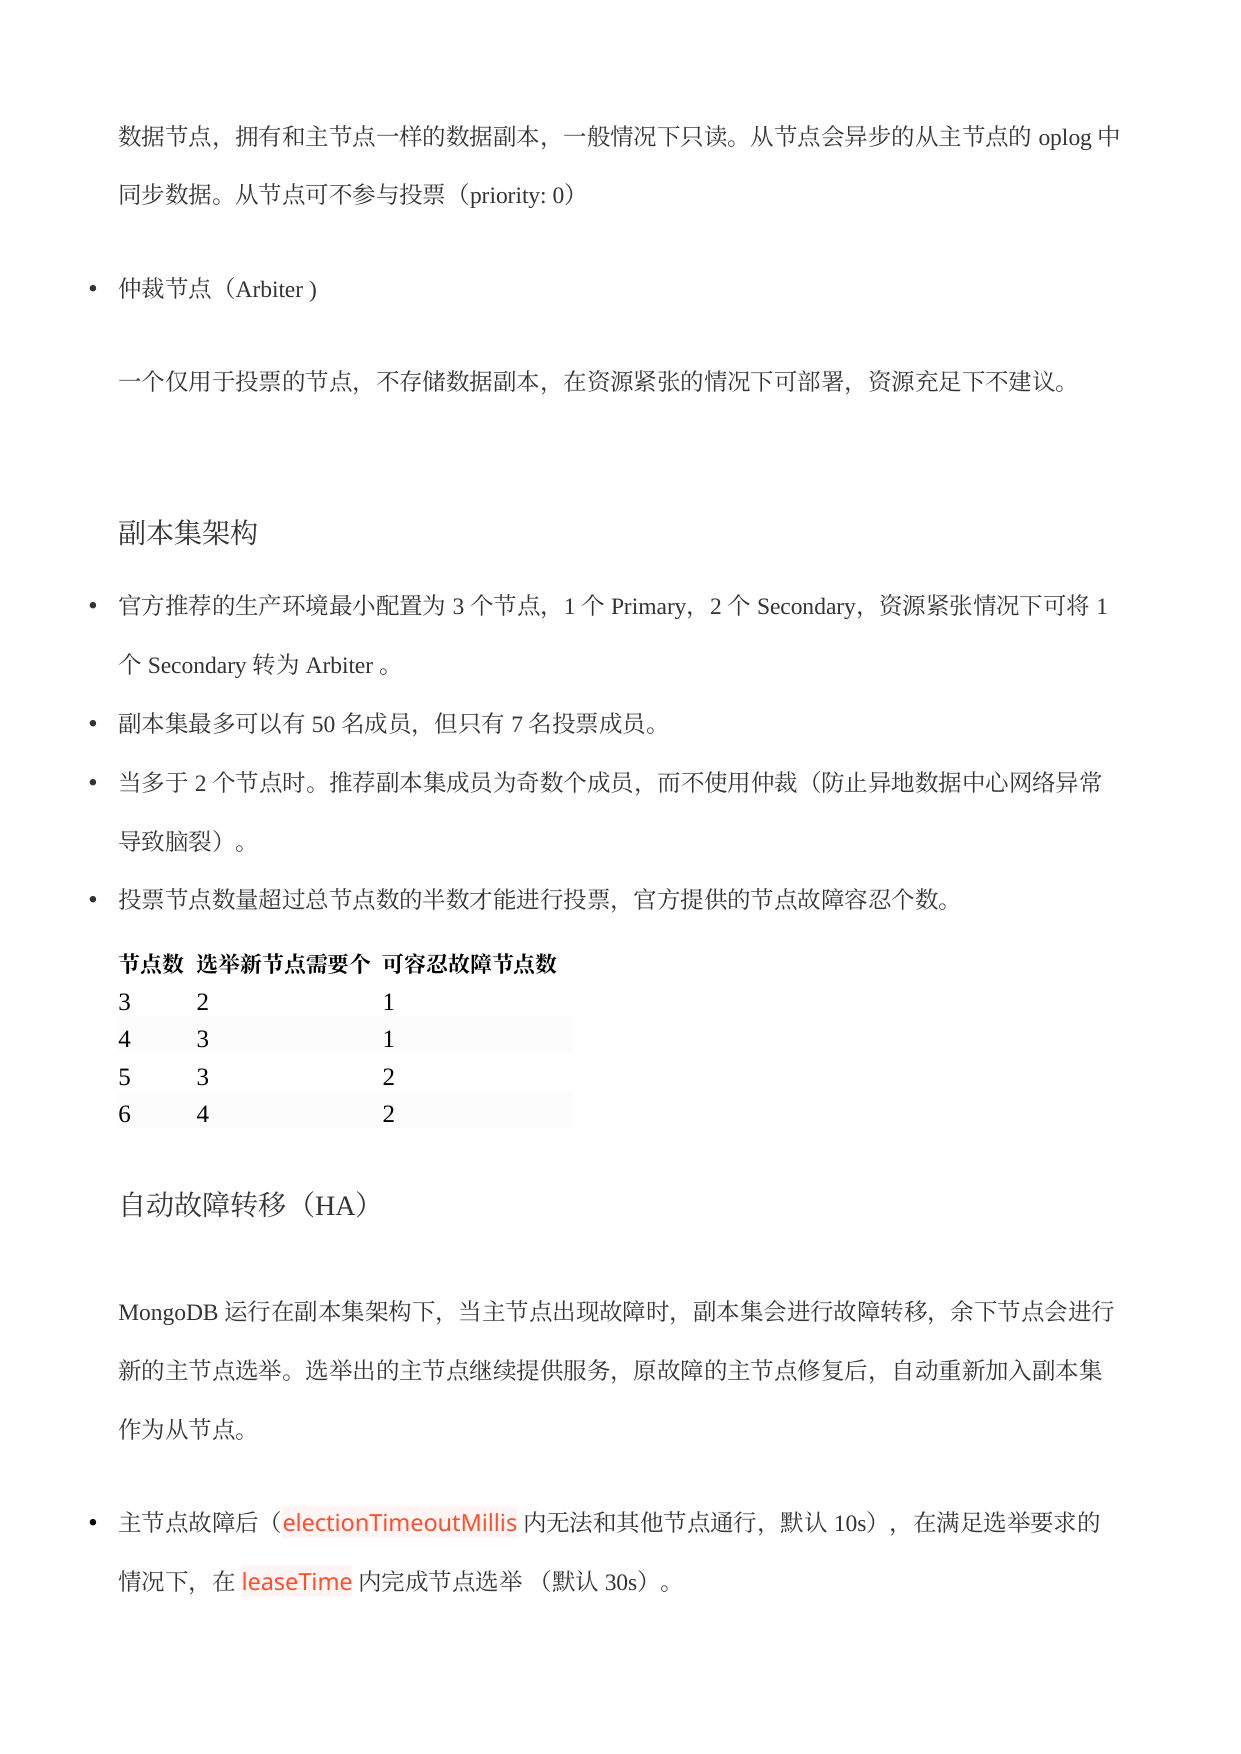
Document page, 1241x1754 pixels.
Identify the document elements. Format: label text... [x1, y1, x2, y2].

list 官方推荐的生产环境最小配置为 3 个节点，1 个 Primary，2 个 Secondary，资源紧张情况下可将 1 个 Secondary 转为 Arbiter 。 [118, 588, 1122, 680]
table_header 可容忍故障节点数 [383, 941, 573, 978]
table_header 选举新节点需要个 [196, 941, 382, 978]
subtitle 自动故障转移（HA） [118, 1183, 1122, 1223]
table_cell 2 [383, 1091, 573, 1128]
list 投票节点数量超过总节点数的半数才能进行投票，官方提供的节点故障容忍个数。 [118, 882, 1122, 916]
table_cell 3 [196, 1053, 382, 1091]
table_cell 1 [383, 978, 573, 1016]
table_cell 3 [196, 1016, 382, 1053]
text MongoDB 运行在副本集架构下，当主节点出现故障时，副本集会进行故障转移，余下节点会进行新的主节点选举。选举出的主节点继续提供服务，原故障的主节点修复后，自动重新加入副本集作为从节点。 [118, 1293, 1122, 1445]
table_cell 3 [118, 978, 196, 1016]
table_cell 1 [383, 1016, 573, 1053]
table_cell 2 [196, 978, 382, 1016]
text 一个仅用于投票的节点，不存储数据副本，在资源紧张的情况下可部署，资源充足下不建议。 [118, 363, 1122, 397]
table_cell 6 [118, 1091, 196, 1128]
list 副本集最多可以有 50 名成员，但只有 7 名投票成员。 [118, 705, 1122, 739]
text 数据节点，拥有和主节点一样的数据副本，一般情况下只读。从节点会异步的从主节点的 oplog 中同步数据。从节点可不参与投票（priority: 0） [118, 118, 1122, 211]
list 仲裁节点（Arbiter ) [118, 270, 1122, 304]
table_cell 4 [196, 1091, 382, 1128]
list 主节点故障后（electionTimeoutMillis 内无法和其他节点通行，默认 10s），在满足选举要求的情况下，在 leaseTime 内完成节点选举 （默认 30s）。 [118, 1504, 1122, 1597]
table_cell 5 [118, 1053, 196, 1091]
table_header 节点数 [118, 941, 196, 978]
list 当多于 2 个节点时。推荐副本集成员为奇数个成员，而不使用仲裁（防止异地数据中心网络异常导致脑裂）。 [118, 764, 1122, 857]
table_cell 2 [383, 1053, 573, 1091]
subtitle 副本集架构 [118, 511, 1122, 552]
table_cell 4 [118, 1016, 196, 1053]
